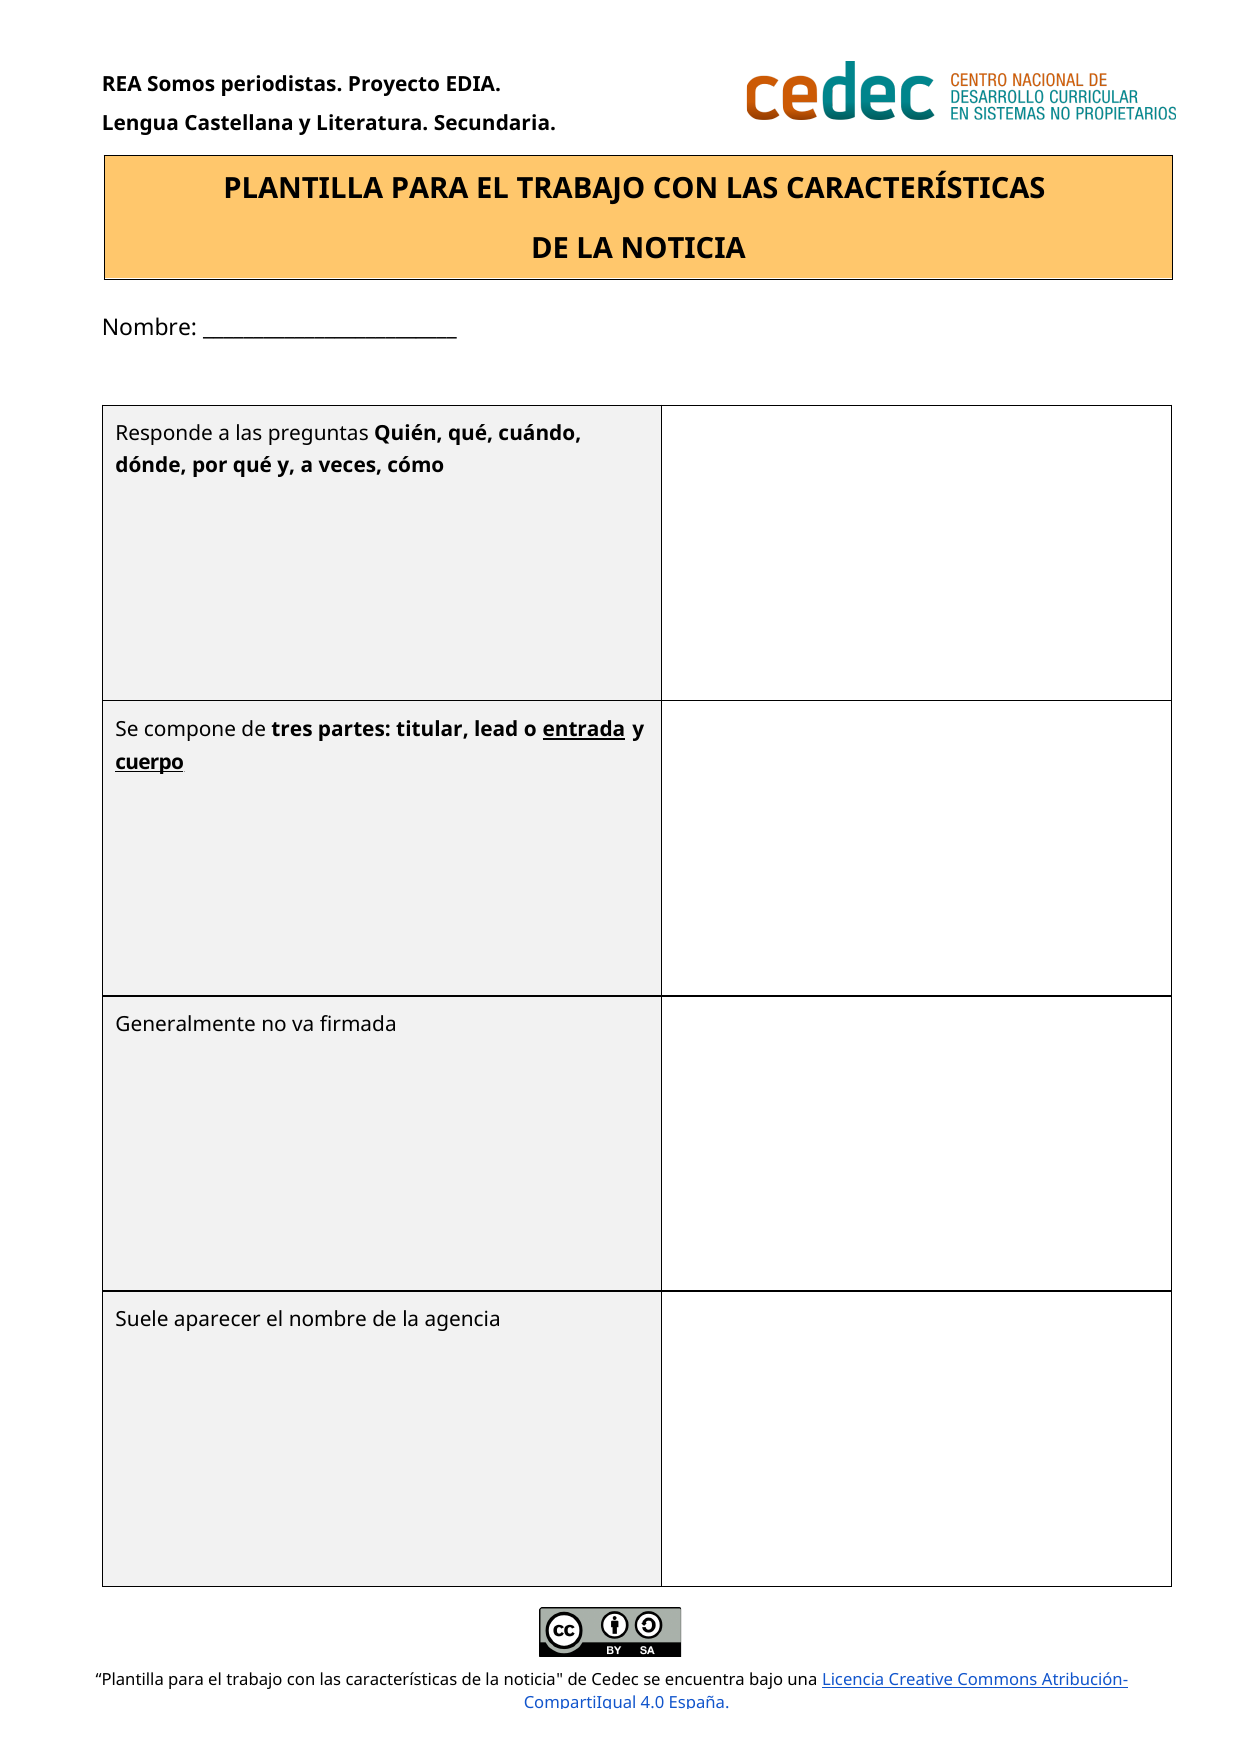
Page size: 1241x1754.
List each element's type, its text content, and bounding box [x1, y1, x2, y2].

picture [539, 1607, 682, 1657]
table_cell Generalmente no va firmada [103, 997, 661, 1290]
table_header Responde a las preguntas Quién, qué, cuándo, dónde, por qué y, a veces, cómo [103, 406, 661, 700]
table_cell Se compone de tres partes: titular, lead o entrada y cuerpo [103, 701, 661, 995]
table_cell [662, 997, 1171, 1290]
picture [746, 61, 1176, 120]
table_header PLANTILLA PARA EL TRABAJO CON LAS CARACTERÍSTICAS DE LA NOTICIA [105, 156, 1172, 278]
table_cell Suele aparecer el nombre de la agencia [103, 1292, 661, 1586]
text Nombre: _________________________ [102, 311, 1163, 342]
table_cell [662, 701, 1171, 995]
table_header [662, 406, 1171, 700]
table_cell [662, 1292, 1171, 1586]
